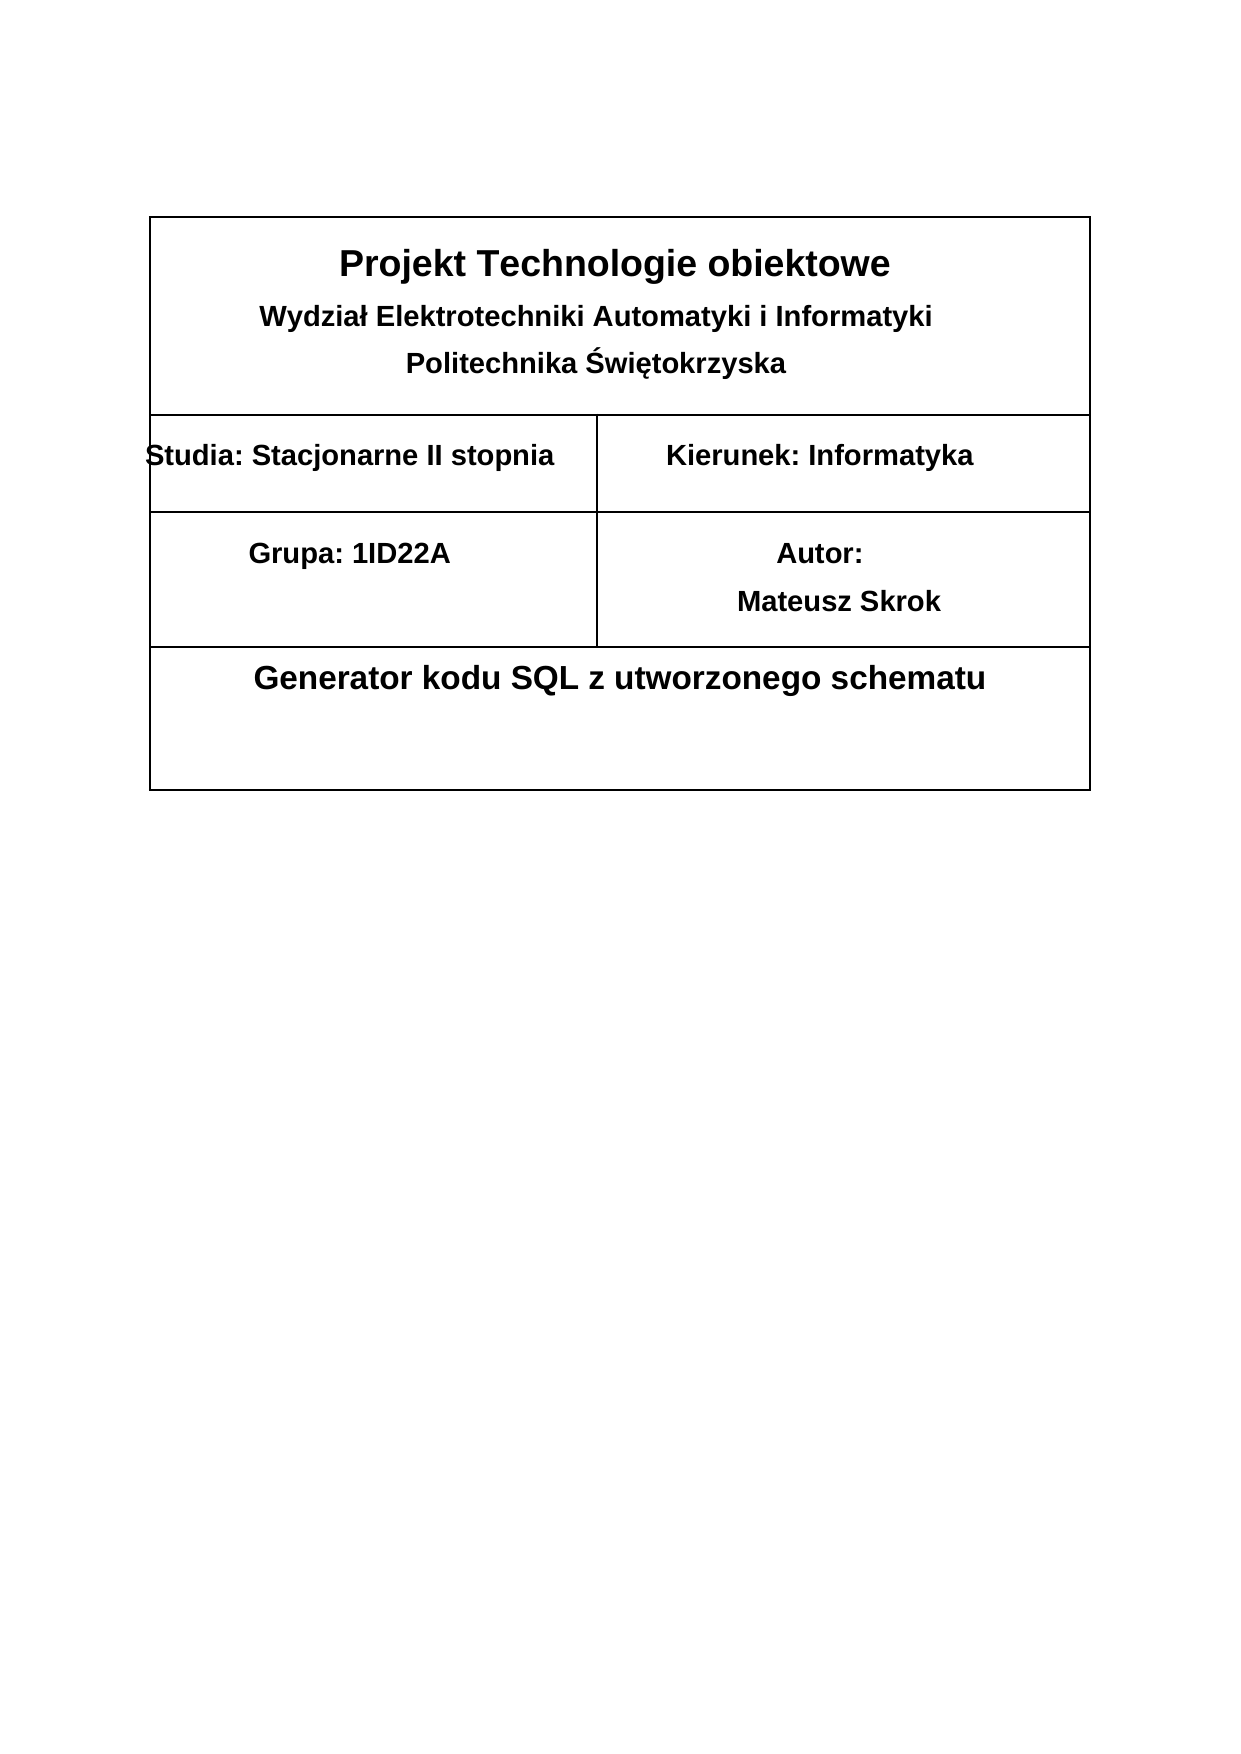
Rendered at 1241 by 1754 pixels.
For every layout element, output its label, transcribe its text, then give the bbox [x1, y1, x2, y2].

table_cell Kierunek: Informatyka [598, 416, 1089, 511]
table_header Projekt Technologie obiektowe Wydział Elektrotechniki Automatyki i Informatyki Politechnika Świętokrzyska [151, 218, 1089, 413]
table_cell Generator kodu SQL z utworzonego schematu [151, 648, 1089, 788]
table_cell Autor: Mateusz Skrok [598, 513, 1089, 646]
table_cell Studia: Stacjonarne II stopnia [151, 416, 596, 511]
table_cell Grupa: 1ID22A [151, 513, 596, 646]
